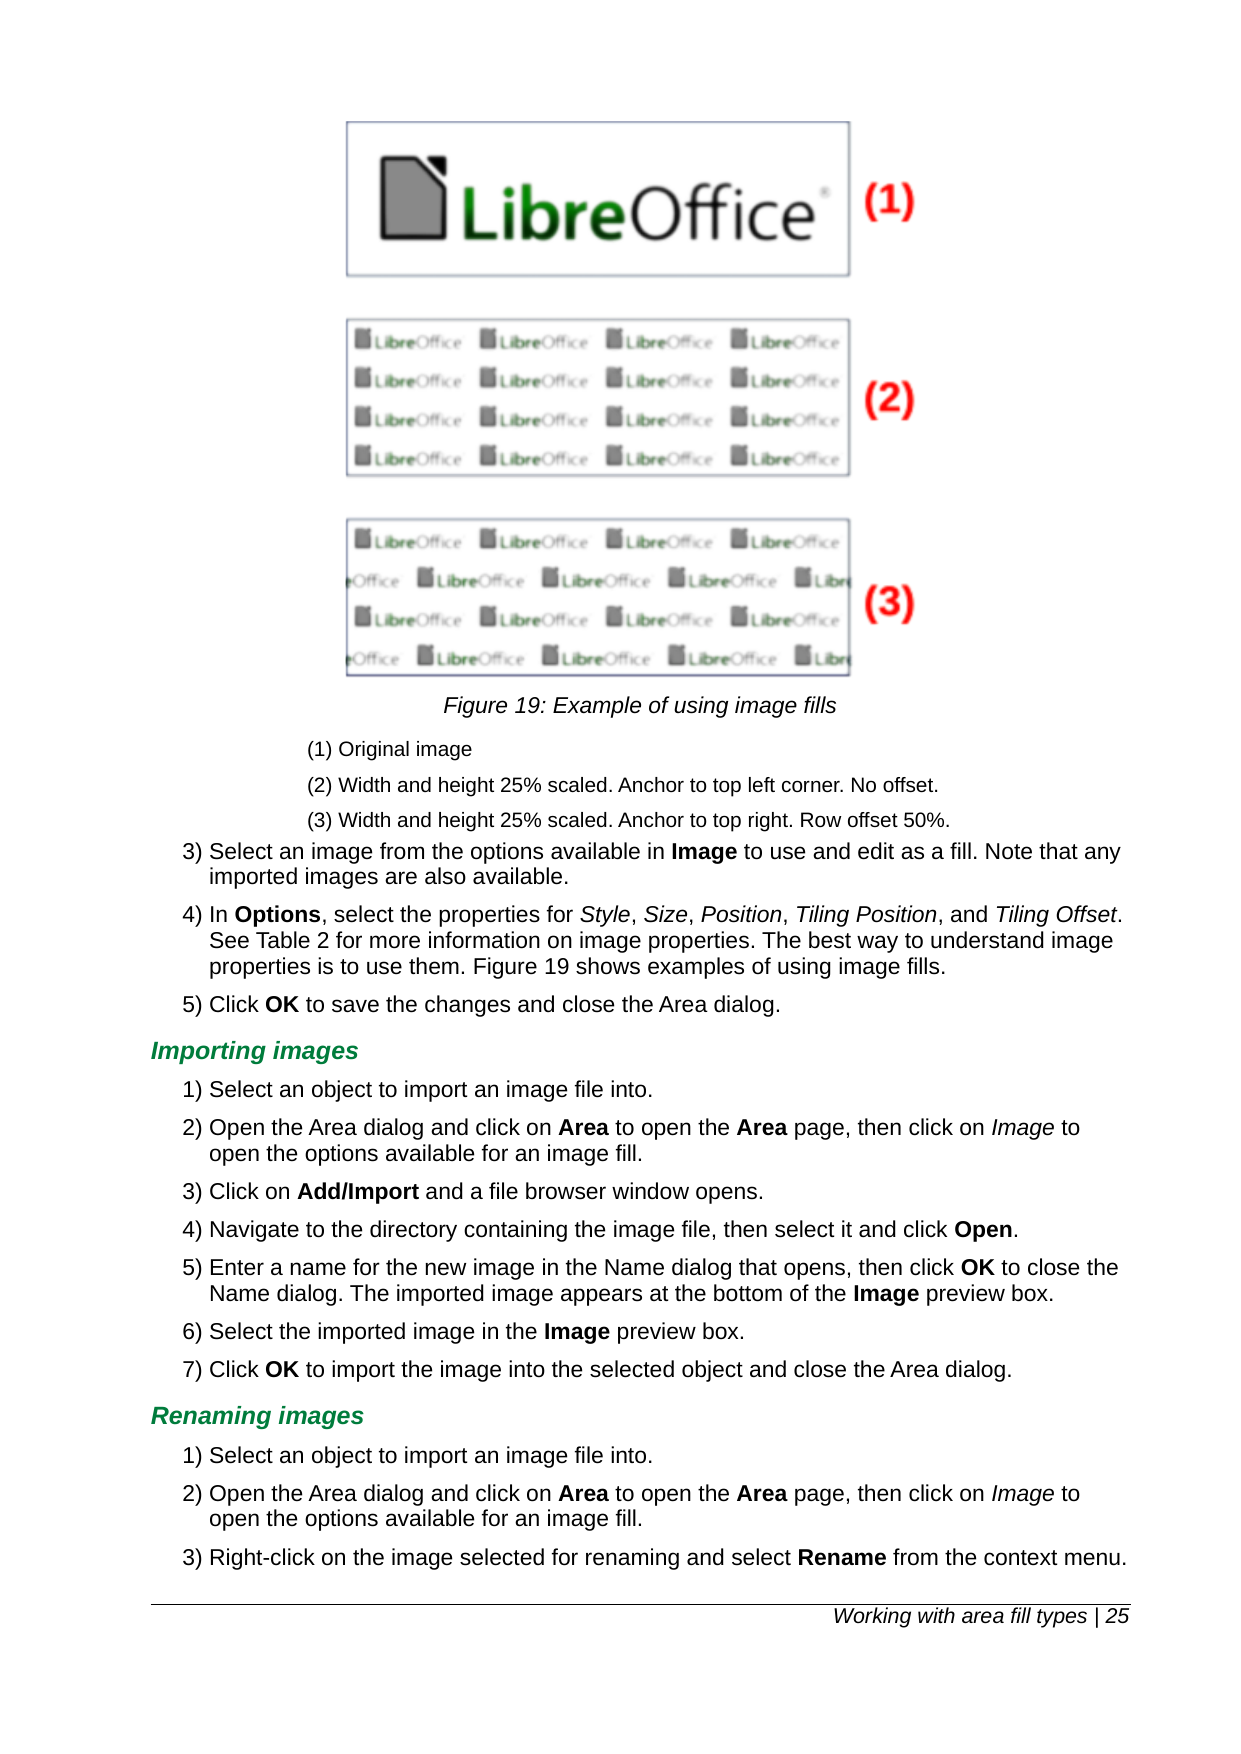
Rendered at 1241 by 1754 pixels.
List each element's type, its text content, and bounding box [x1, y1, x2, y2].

list Enter a name for the new image in the Name dialog that opens, then click OK to close the Name dialog. The imported image appears at the bottom of the Image preview box. [194, 1255, 1131, 1306]
picture [345, 121, 937, 681]
subtitle Renaming images [151, 1402, 1131, 1430]
list Open the Area dialog and click on Area to open the Area page, then click on Image to open the options available for an image fill. [194, 1480, 1131, 1532]
list Right-click on the image selected for renaming and select Rename from the context menu. [194, 1544, 1131, 1570]
list Select the imported image in the Image preview box. [194, 1319, 1131, 1344]
list Click OK to import the image into the selected object and close the Area dialog. [194, 1357, 1131, 1382]
list Open the Area dialog and click on Area to open the Area page, then click on Image to open the options available for an image fill. [194, 1115, 1131, 1166]
list Select an object to import an image file into. [194, 1077, 1131, 1102]
text Figure 19: Example of using image fills [346, 693, 936, 719]
table_cell Width and height 25% scaled. Anchor to top right. Row offset 50%. [288, 803, 993, 838]
list Click on Add/Import and a file browser window opens. [194, 1179, 1131, 1204]
table_header Original image [288, 731, 993, 767]
table_cell Width and height 25% scaled. Anchor to top left corner. No offset. [288, 767, 993, 803]
list Click OK to save the changes and close the Area dialog. [194, 991, 1131, 1017]
list Select an object to import an image file into. [194, 1442, 1131, 1468]
list Navigate to the directory containing the image file, then select it and click Open. [194, 1217, 1131, 1242]
list In Options, select the properties for Style, Size, Position, Tiling Position, and Tiling Offset. See Table 2 for more information on image properties. The best way to understand image properties is to use them. Figure 19 shows examples of using image fills. [194, 902, 1131, 979]
list Select an image from the options available in Image to use and edit as a fill. Note that any imported images are also available. [194, 838, 1131, 889]
subtitle Importing images [151, 1037, 1131, 1064]
